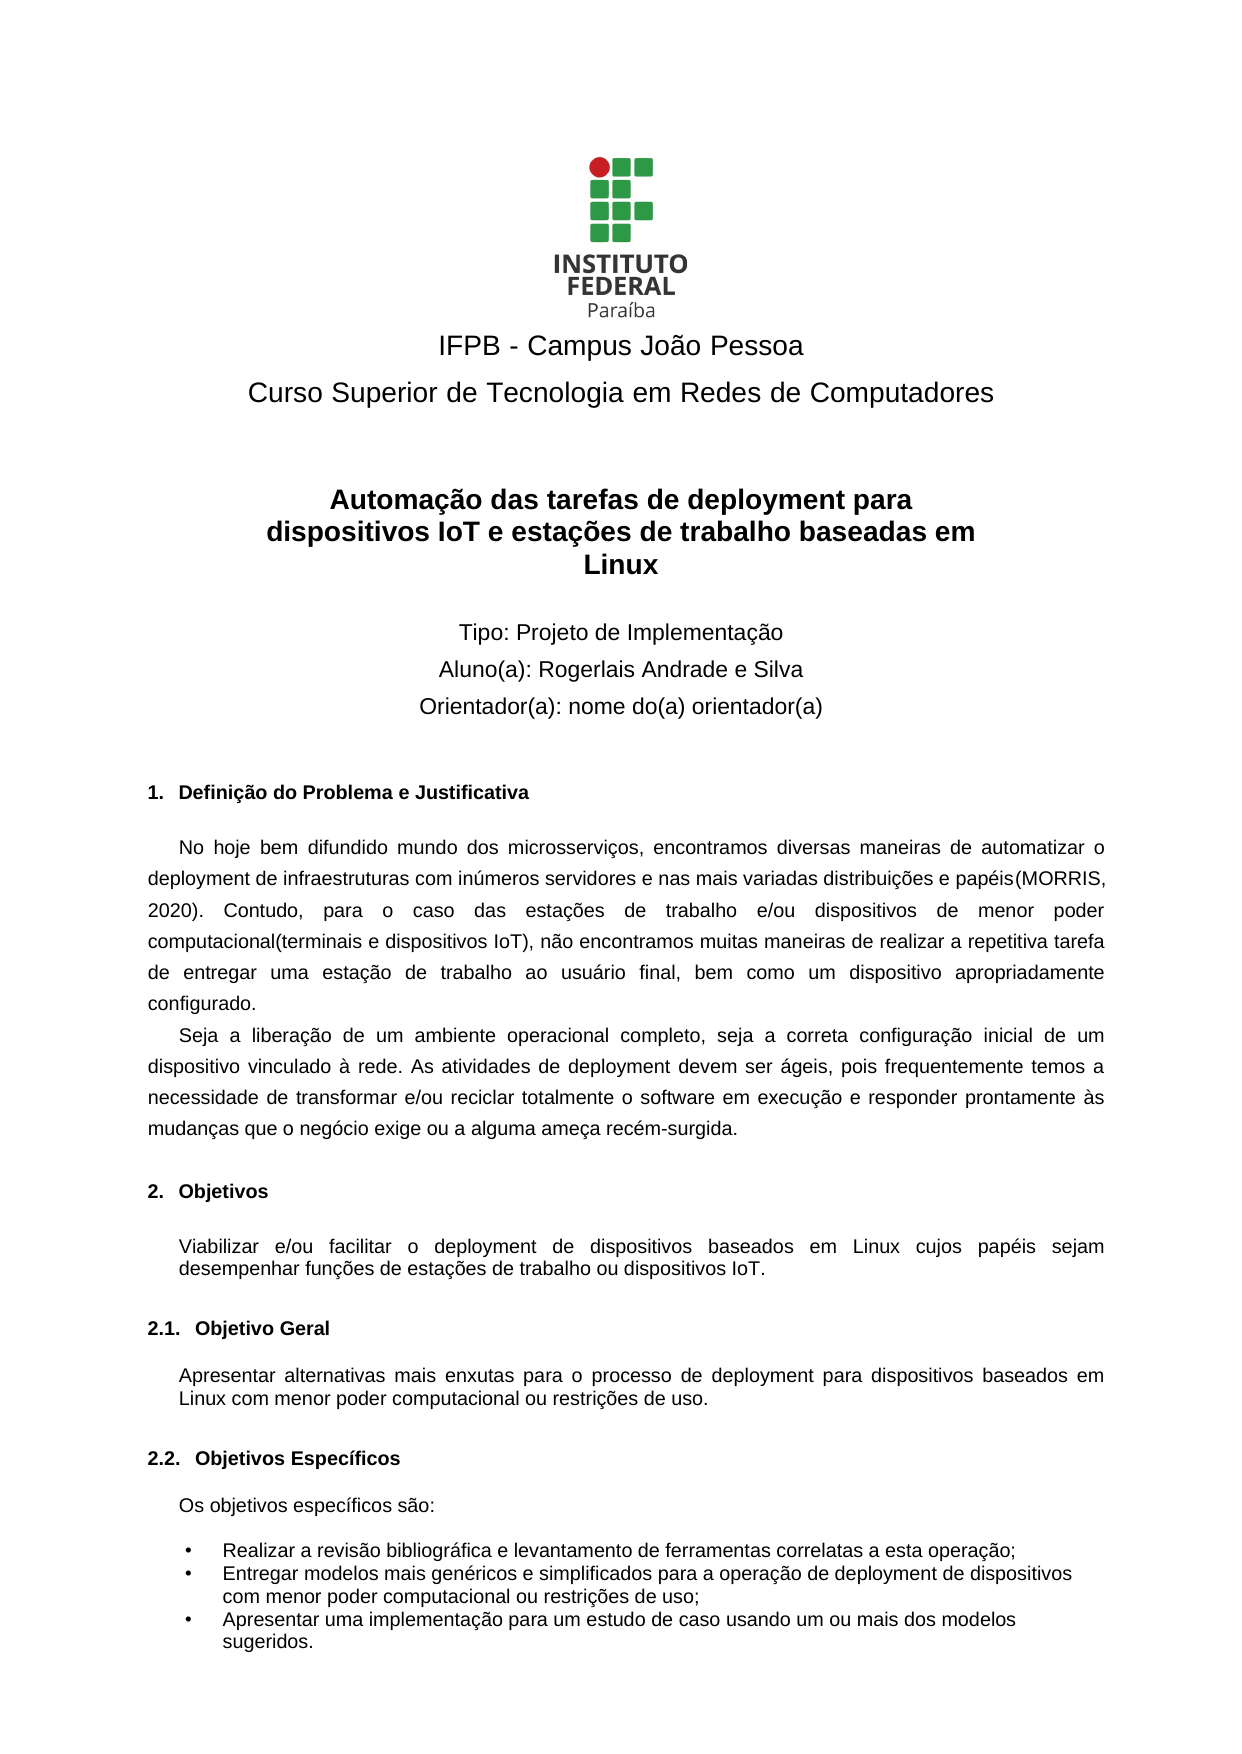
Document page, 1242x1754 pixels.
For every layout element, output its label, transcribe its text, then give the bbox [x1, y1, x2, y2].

text Curso Superior de Tecnologia em Redes de Computadores [246, 376, 996, 408]
title Automação das tarefas de deployment para dispositivos IoT e estações de trabalho baseadas em Linux [246, 483, 996, 580]
subtitle Objetivos [147, 1179, 1106, 1202]
list Apresentar uma implementação para um estudo de caso usando um ou mais dos modelos sugeridos. [185, 1607, 1106, 1653]
text No hoje bem difundido mundo dos microsserviços, encontramos diversas maneiras de automatizar o deployment de infraestruturas com inúmeros servidores e nas mais variadas distribuições e papéis(MORRIS, 2020)⁠. Contudo, para o caso das estações de trabalho e/ou dispositivos de menor poder computacional(terminais e dispositivos IoT), não encontramos muitas maneiras de realizar a repetitiva tarefa de entregar uma estação de trabalho ao usuário final, bem como um dispositivo apropriadamente configurado. [148, 836, 1106, 1015]
subtitle Definição do Problema e Justificativa [147, 781, 1106, 803]
list Viabilizar e/ou facilitar o deployment de dispositivos baseados em Linux cujos papéis sejam desempenhar funções de estações de trabalho ou dispositivos IoT. [179, 1234, 1106, 1280]
list Entregar modelos mais genéricos e simplificados para a operação de deployment de dispositivos com menor poder computacional ou restrições de uso; [185, 1562, 1106, 1607]
text IFPB - Campus João Pessoa [246, 329, 996, 361]
text Tipo: Projeto de Implementação [410, 619, 831, 646]
text Seja a liberação de um ambiente operacional completo, seja a correta configuração inicial de um dispositivo vinculado à rede. As atividades de deployment devem ser ágeis, pois frequentemente temos a necessidade de transformar e/ou reciclar totalmente o software em execução e responder prontamente às mudanças que o negócio exige ou a alguma ameça recém-surgida. [148, 1023, 1106, 1140]
list Realizar a revisão bibliográfica e levantamento de ferramentas correlatas a esta operação; [185, 1539, 1106, 1562]
text Os objetivos específicos são: [179, 1493, 1106, 1516]
text Aluno(a): Rogerlais Andrade e Silva [410, 656, 831, 682]
picture [554, 156, 688, 318]
subtitle Objetivo Geral [147, 1317, 1106, 1340]
subtitle Objetivos Específicos [147, 1447, 1106, 1469]
text Apresentar alternativas mais enxutas para o processo de deployment para dispositivos baseados em Linux com menor poder computacional ou restrições de uso. [179, 1364, 1106, 1409]
text Orientador(a): nome do(a) orientador(a) [410, 693, 831, 719]
